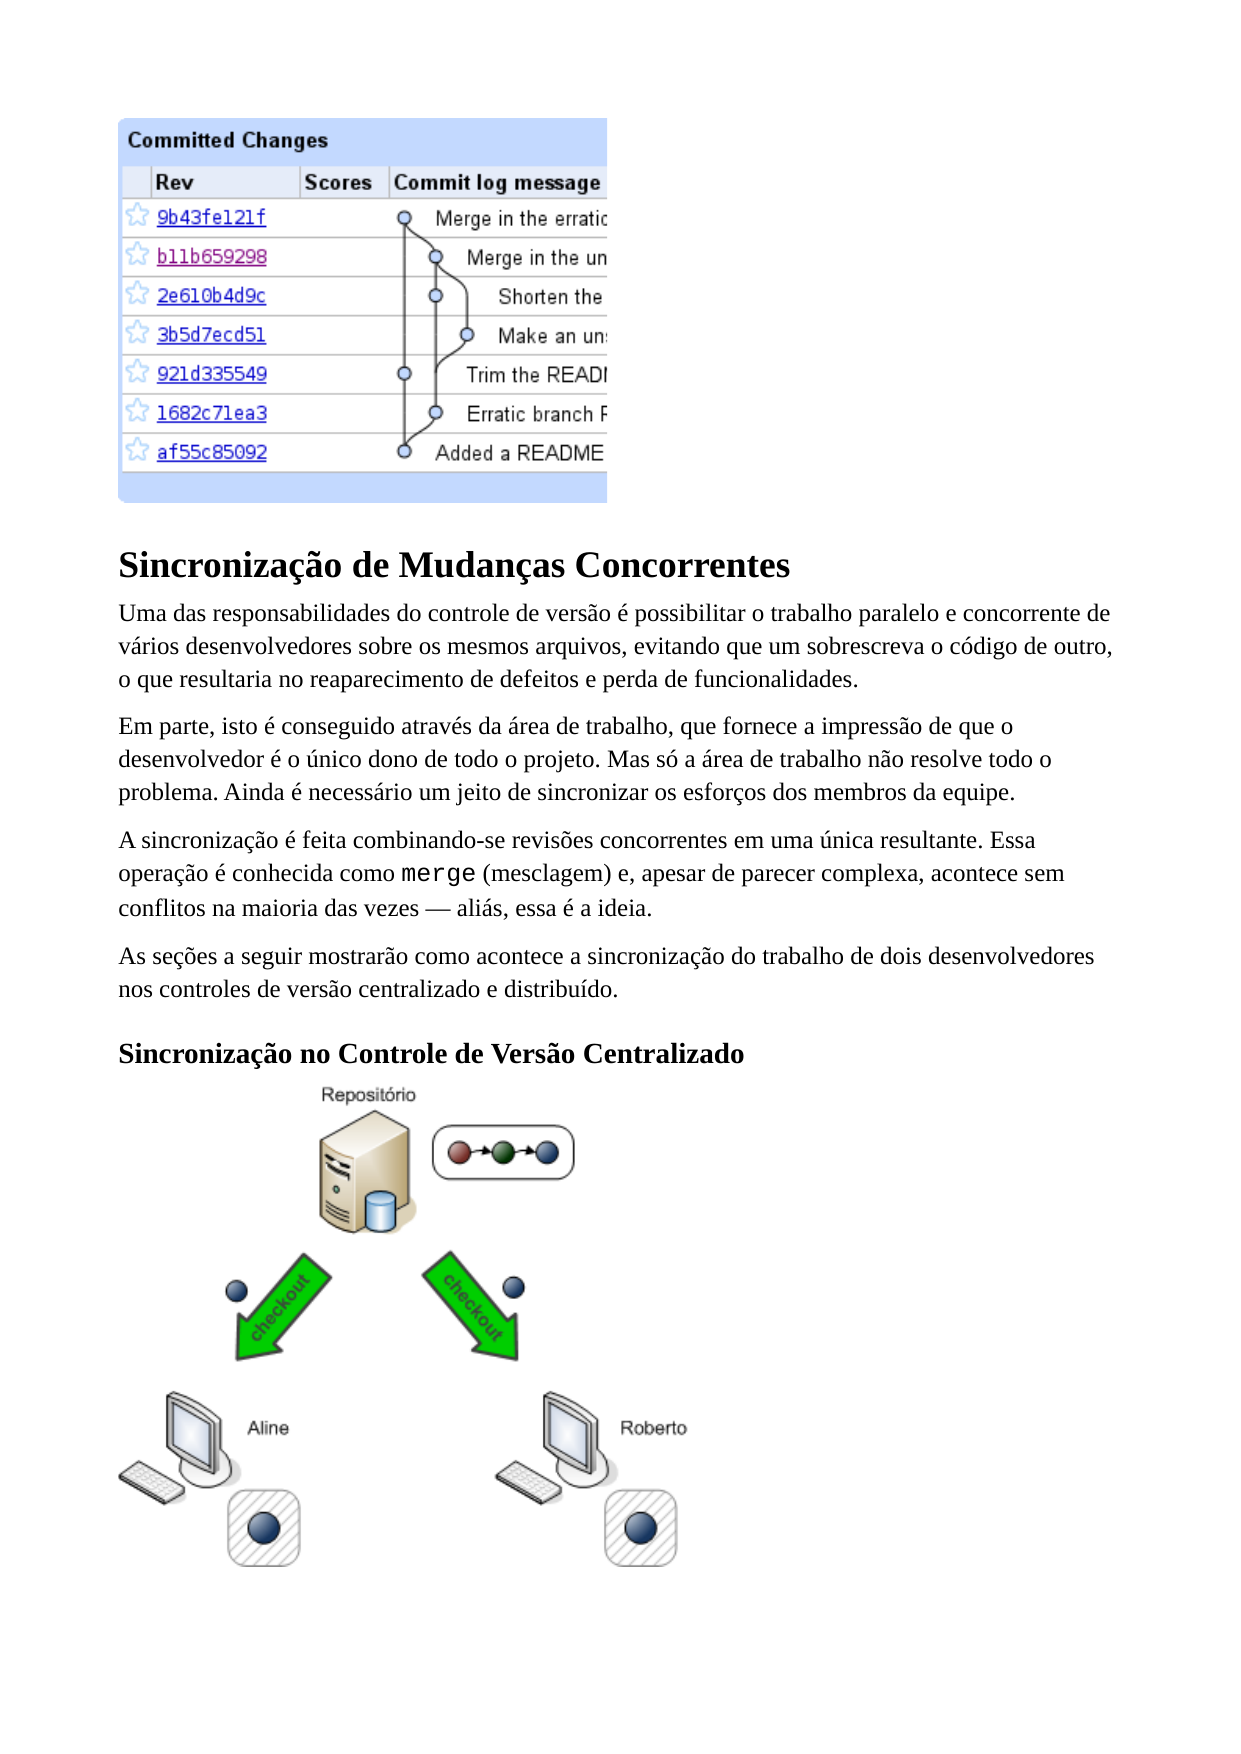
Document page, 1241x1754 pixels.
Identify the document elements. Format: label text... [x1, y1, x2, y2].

text A sincronização é feita combinando-se revisões concorrentes em uma única resultante. Essa operação é conhecida como merge (mesclagem) e, apesar de parecer complexa, acontece sem conflitos na maioria das vezes — aliás, essa é a ideia. [118, 825, 1122, 922]
text Em parte, isto é conseguido através da área de trabalho, que fornece a impressão de que o desenvolvedor é o único dono de todo o projeto. Mas só a área de trabalho não resolve todo o problema. Ainda é necessário um jeito de sincronizar os esforços dos membros da equipe. [118, 711, 1122, 806]
subtitle Sincronização no Controle de Versão Centralizado [118, 1036, 1122, 1069]
text Uma das responsabilidades do controle de versão é possibilitar o trabalho paralelo e concorrente de vários desenvolvedores sobre os mesmos arquivos, evitando que um sobrescreva o código de outro, o que resultaria no reaparecimento de defeitos e perda de funcionalidades. [118, 598, 1122, 693]
text As seções a seguir mostrarão como acontece a sincronização do trabalho de dois desenvolvedores nos controles de versão centralizado e distribuído. [118, 941, 1122, 1003]
picture [118, 1082, 689, 1567]
picture [118, 118, 608, 503]
subtitle Sincronização de Mudanças Concorrentes [118, 542, 1122, 585]
